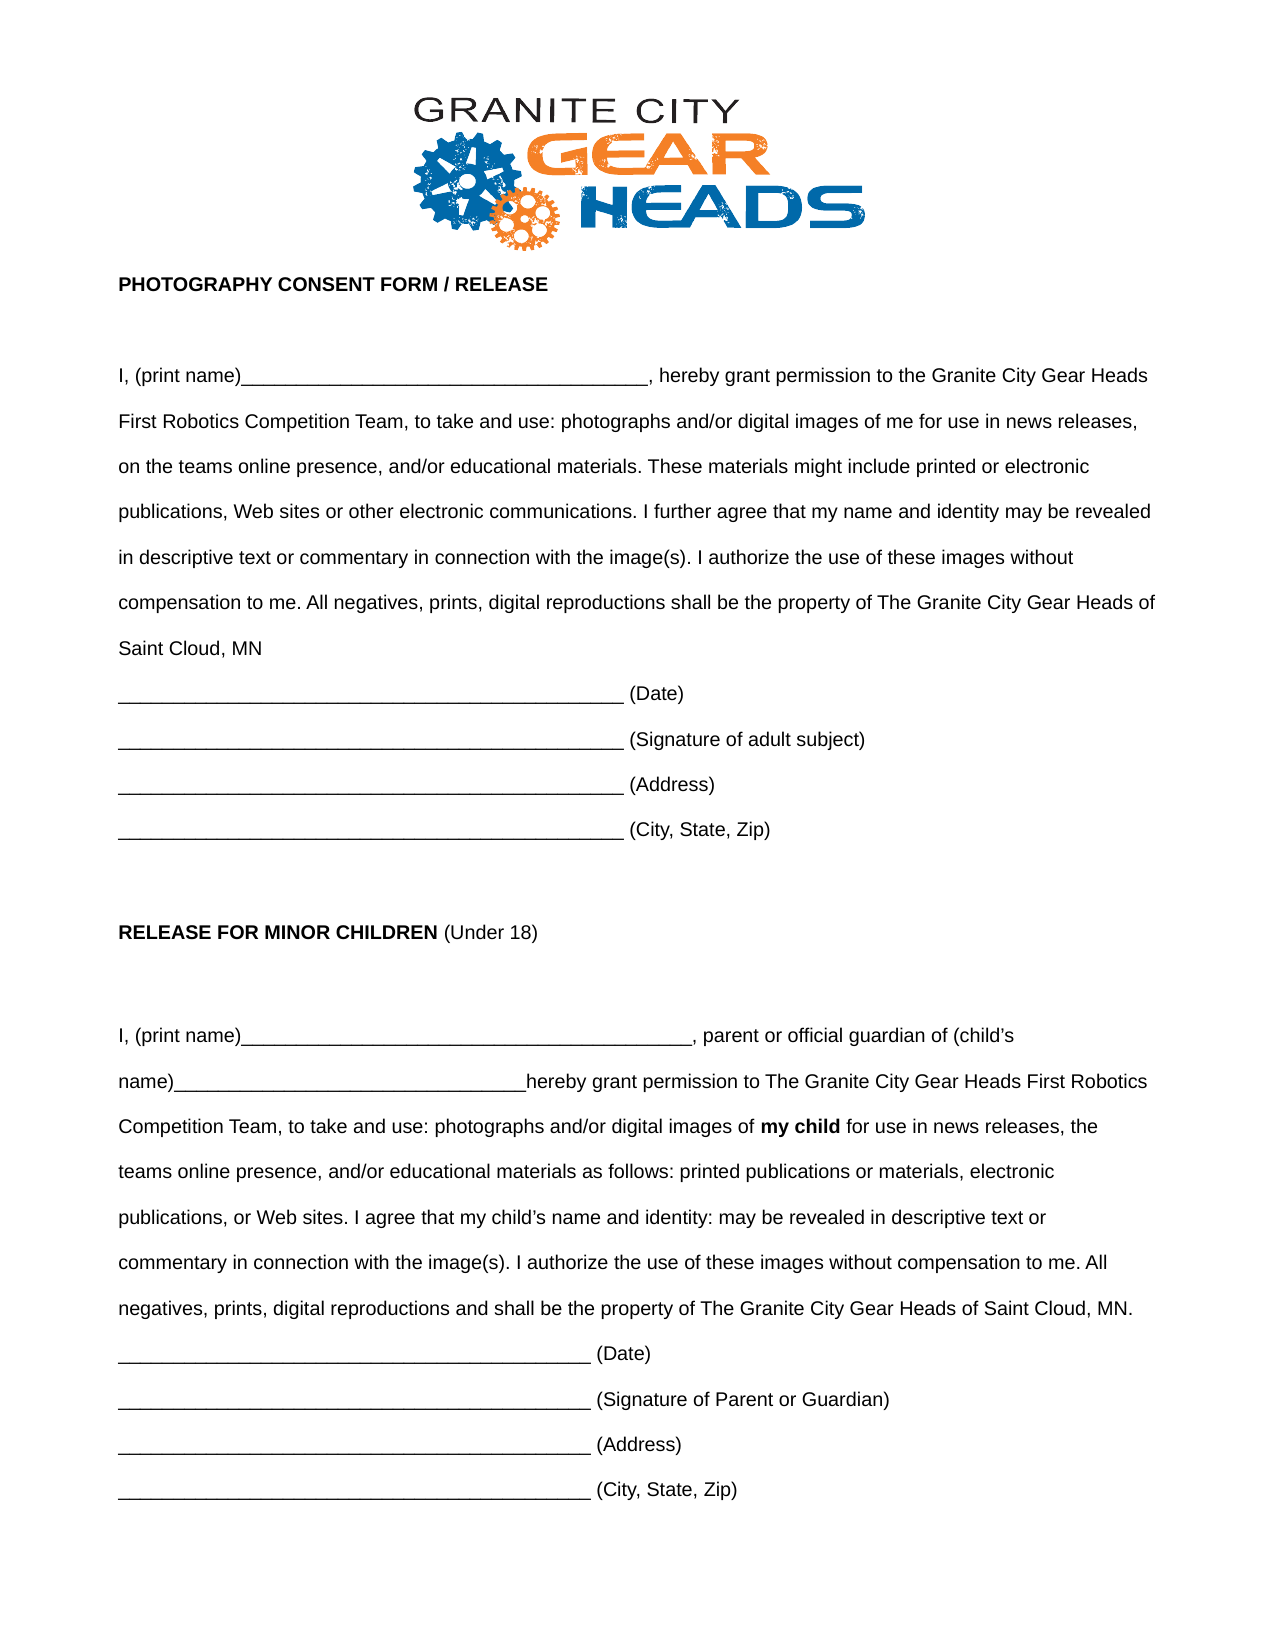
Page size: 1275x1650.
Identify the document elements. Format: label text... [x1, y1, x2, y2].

text ___________________________________________ (Address) [118, 1433, 1157, 1456]
text ______________________________________________ (Signature of adult subject) [118, 727, 1157, 750]
text I, (print name)_____________________________________, hereby grant permission to the Granite City Gear Heads First Robotics Competition Team, to take and use: photographs and/or digital images of me for use in news releases, on the teams online presence, and/or educational materials. These materials might include printed or electronic publications, Web sites or other electronic communications. I further agree that my name and identity may be revealed in descriptive text or commentary in connection with the image(s). I authorize the use of these images without compensation to me. All negatives, prints, digital reproductions shall be the property of The Granite City Gear Heads of Saint Cloud, MN [118, 364, 1157, 659]
text ______________________________________________ (Address) [118, 773, 1157, 796]
text ______________________________________________ (Date) [118, 682, 1157, 705]
text I, (print name)_________________________________________, parent or official guardian of (child’s name)________________________________hereby grant permission to The Granite City Gear Heads First Robotics Competition Team, to take and use: photographs and/or digital images of my child for use in news releases, the teams online presence, and/or educational materials as follows: printed publications or materials, electronic publications, or Web sites. I agree that my child’s name and identity: may be revealed in descriptive text or commentary in connection with the image(s). I authorize the use of these images without compensation to me. All negatives, prints, digital reproductions and shall be the property of The Granite City Gear Heads of Saint Cloud, MN. [118, 1024, 1157, 1319]
text ___________________________________________ (Date) [118, 1342, 1157, 1365]
text PHOTOGRAPHY CONSENT FORM / RELEASE [118, 118, 1157, 296]
text RELEASE FOR MINOR CHILDREN (Under 18) [118, 921, 1157, 944]
text ______________________________________________ (City, State, Zip) [118, 818, 1157, 841]
text ___________________________________________ (Signature of Parent or Guardian) [118, 1387, 1157, 1410]
picture [394, 86, 865, 251]
text ___________________________________________ (City, State, Zip) [118, 1478, 1157, 1501]
